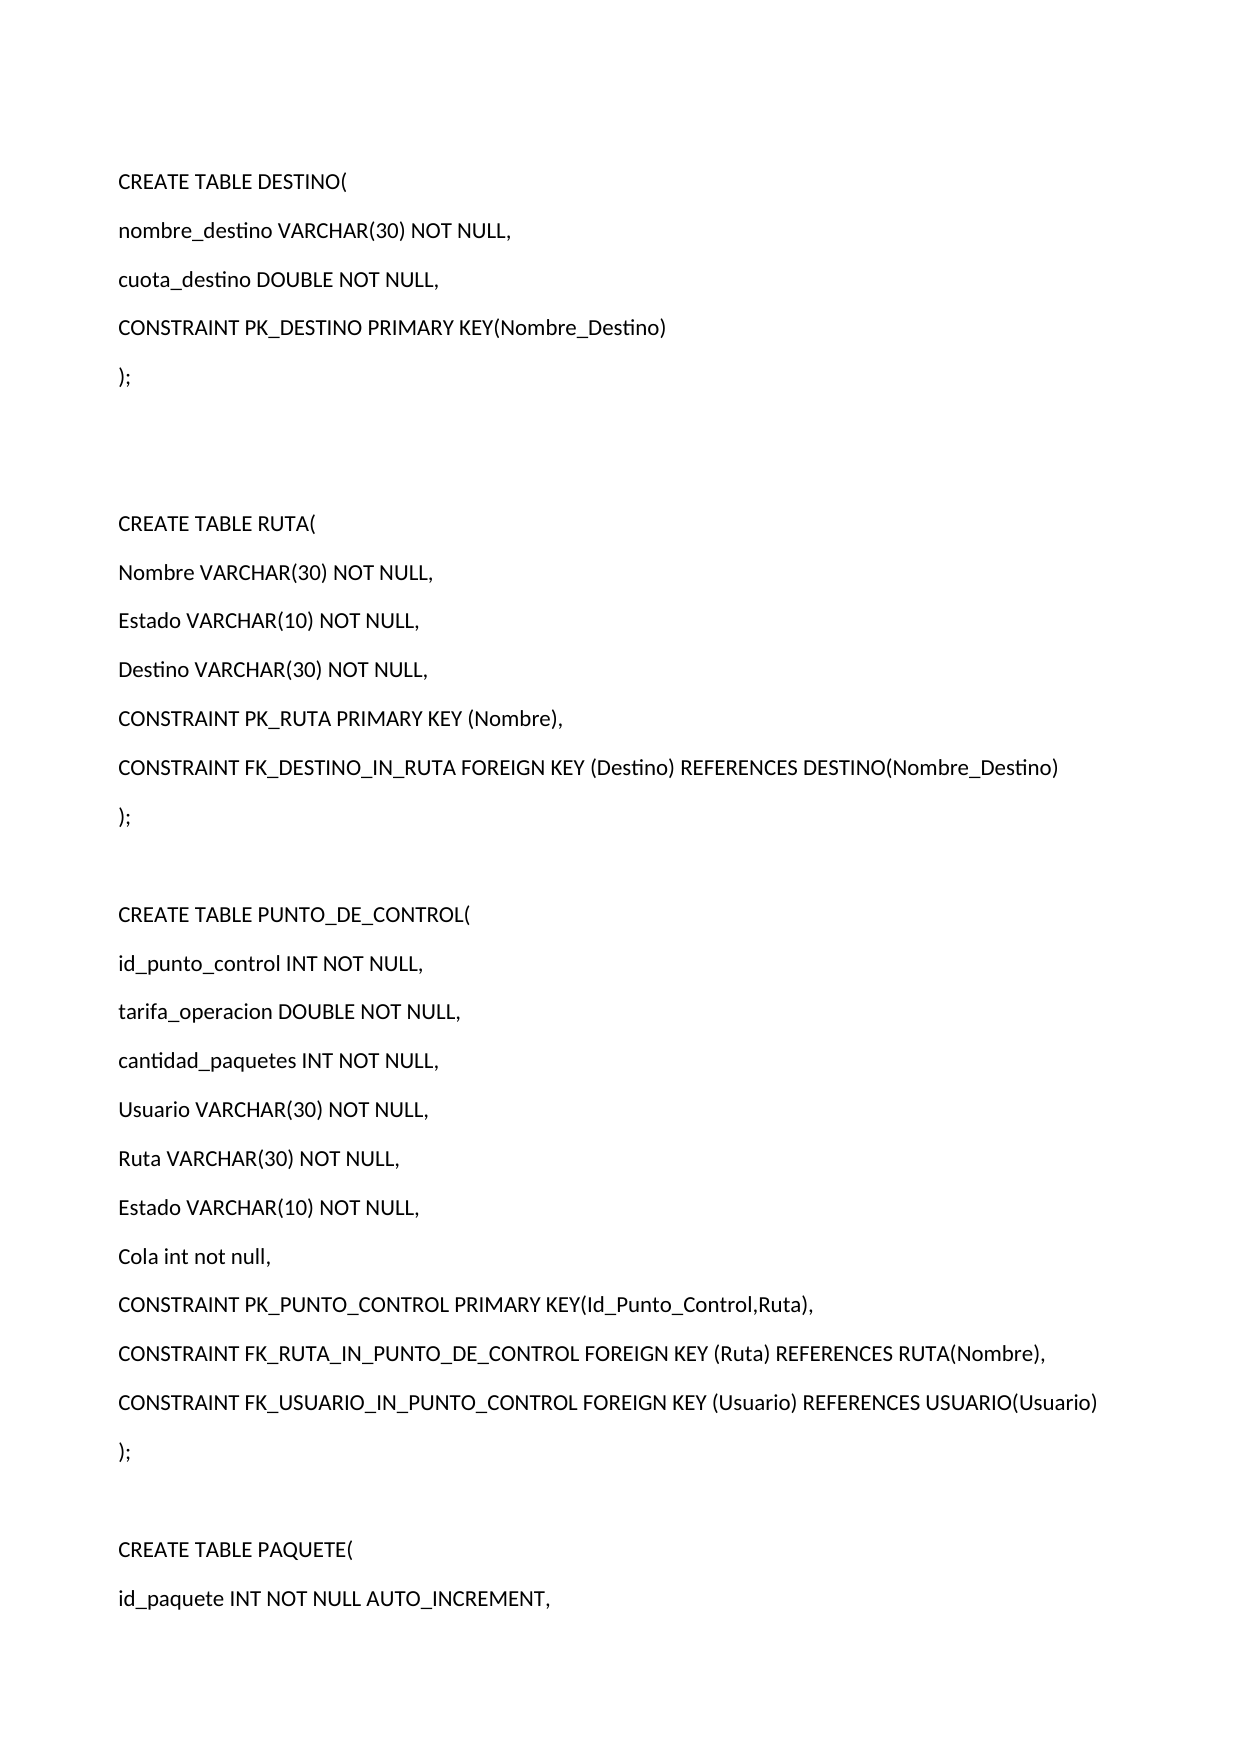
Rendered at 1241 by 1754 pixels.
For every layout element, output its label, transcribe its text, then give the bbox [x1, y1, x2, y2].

text CONSTRAINT PK_PUNTO_CONTROL PRIMARY KEY(Id_Punto_Control,Ruta), [118, 1291, 1122, 1319]
text CREATE TABLE PUNTO_DE_CONTROL( [118, 900, 1122, 928]
text Usuario VARCHAR(30) NOT NULL, [118, 1095, 1122, 1123]
text CONSTRAINT FK_USUARIO_IN_PUNTO_CONTROL FOREIGN KEY (Usuario) REFERENCES USUARIO(Usuario) [118, 1388, 1122, 1416]
text Ruta VARCHAR(30) NOT NULL, [118, 1144, 1122, 1172]
text Cola int not null, [118, 1242, 1122, 1270]
text CONSTRAINT PK_DESTINO PRIMARY KEY(Nombre_Destino) [118, 313, 1122, 342]
text nombre_destino VARCHAR(30) NOT NULL, [118, 216, 1122, 244]
text ); [118, 1437, 1122, 1465]
text ); [118, 362, 1122, 390]
text Estado VARCHAR(10) NOT NULL, [118, 607, 1122, 635]
text CONSTRAINT PK_RUTA PRIMARY KEY (Nombre), [118, 704, 1122, 732]
text cuota_destino DOUBLE NOT NULL, [118, 265, 1122, 293]
text id_paquete INT NOT NULL AUTO_INCREMENT, [118, 1584, 1122, 1612]
text CREATE TABLE RUTA( [118, 509, 1122, 537]
text CREATE TABLE DESTINO( [118, 167, 1122, 195]
text Destino VARCHAR(30) NOT NULL, [118, 656, 1122, 683]
text CONSTRAINT FK_DESTINO_IN_RUTA FOREIGN KEY (Destino) REFERENCES DESTINO(Nombre_Destino) [118, 753, 1122, 781]
text CONSTRAINT FK_RUTA_IN_PUNTO_DE_CONTROL FOREIGN KEY (Ruta) REFERENCES RUTA(Nombre), [118, 1339, 1122, 1367]
text tarifa_operacion DOUBLE NOT NULL, [118, 997, 1122, 1026]
text ); [118, 802, 1122, 830]
text Nombre VARCHAR(30) NOT NULL, [118, 558, 1122, 586]
text cantidad_paquetes INT NOT NULL, [118, 1046, 1122, 1074]
text CREATE TABLE PAQUETE( [118, 1535, 1122, 1563]
text Estado VARCHAR(10) NOT NULL, [118, 1193, 1122, 1221]
text id_punto_control INT NOT NULL, [118, 949, 1122, 977]
